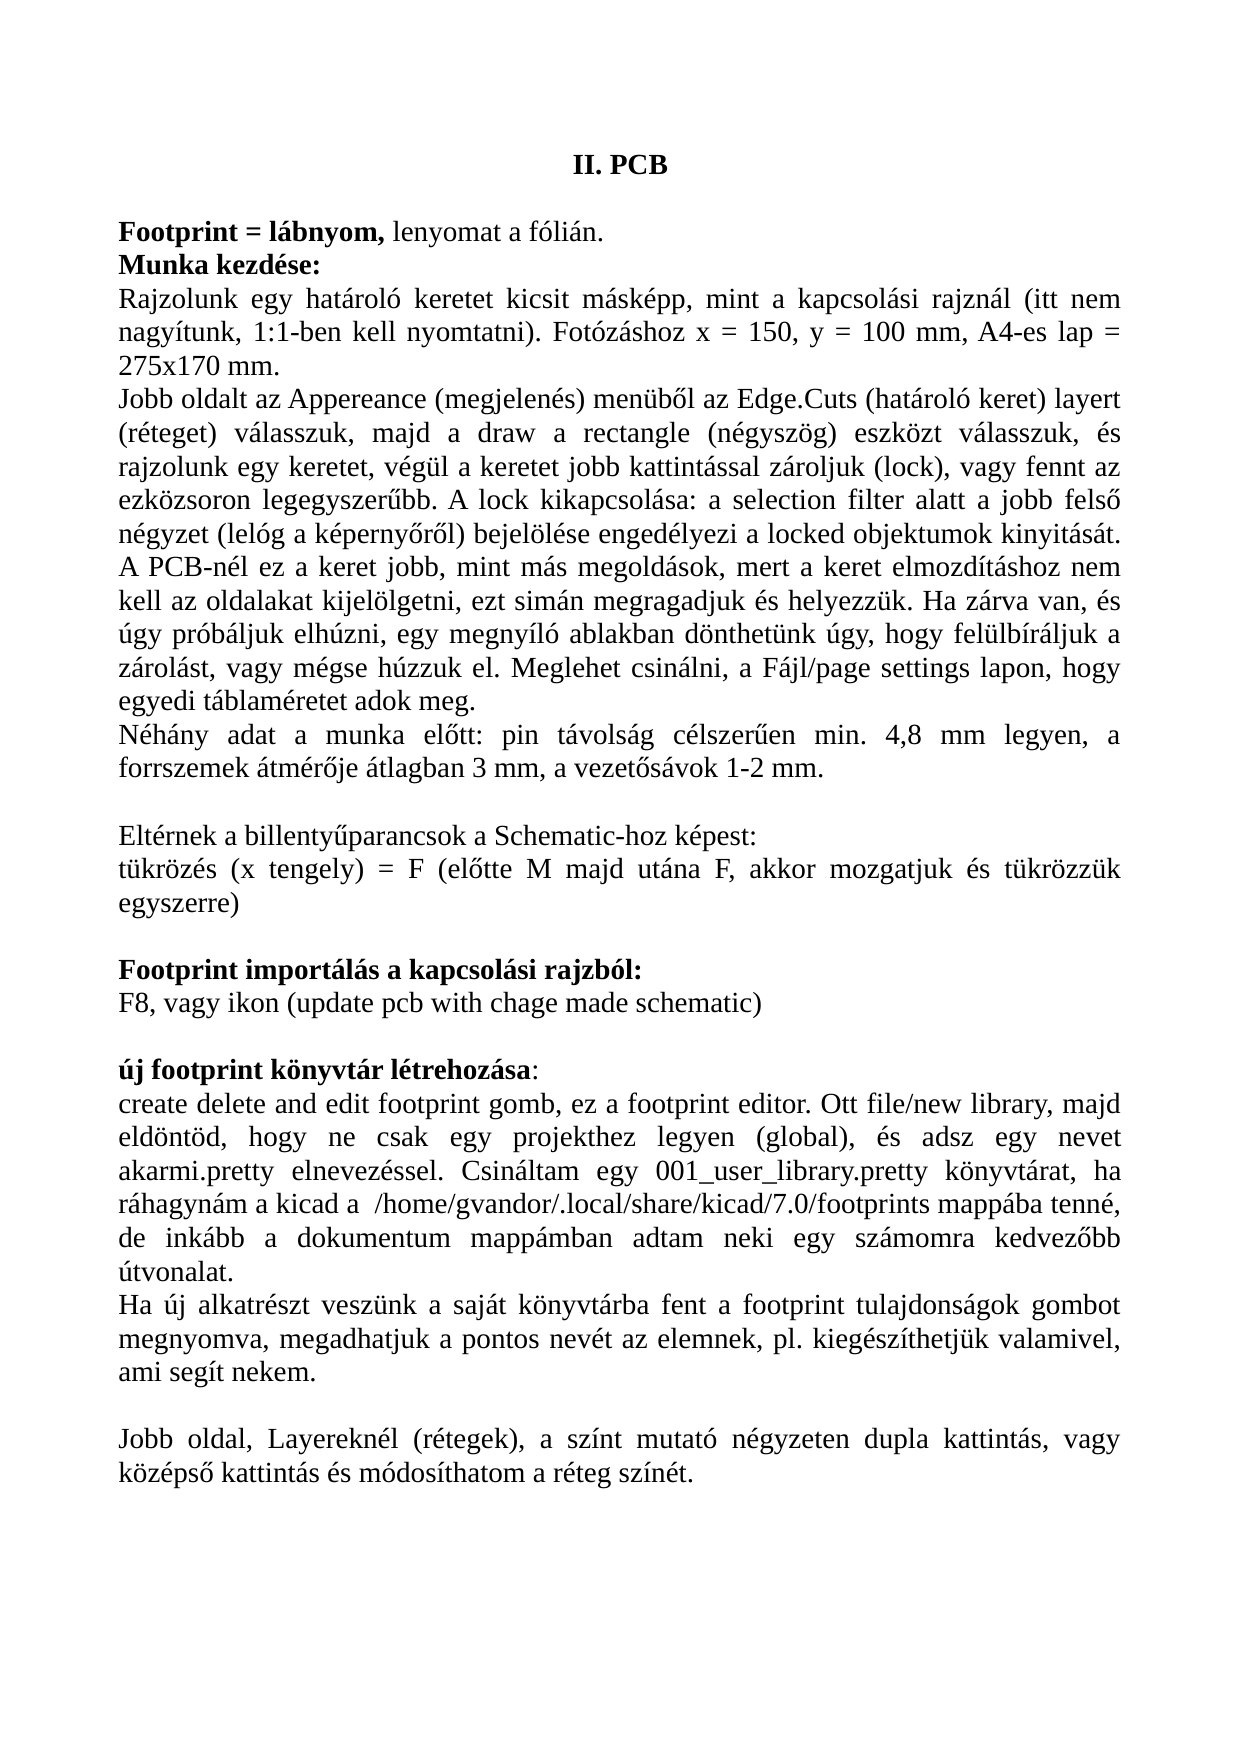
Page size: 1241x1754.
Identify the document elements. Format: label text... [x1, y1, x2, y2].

text Jobb oldal, Layereknél (rétegek), a színt mutató négyzeten dupla kattintás, vagy középső kattintás és módosíthatom a réteg színét. [118, 1421, 1122, 1488]
text Munka kezdése: [118, 247, 1122, 281]
text II. PCB [118, 147, 1122, 180]
text Rajzolunk egy határoló keretet kicsit másképp, mint a kapcsolási rajznál (itt nem nagyítunk, 1:1-ben kell nyomtatni). Fotózáshoz x = 150, y = 100 mm, A4-es lap = 275x170 mm. [118, 281, 1122, 382]
text tükrözés (x tengely) = F (előtte M majd utána F, akkor mozgatjuk és tükrözzük egyszerre) [118, 851, 1122, 918]
text Footprint = lábnyom, lenyomat a fólián. [118, 214, 1122, 247]
text F8, vagy ikon (update pcb with chage made schematic) [118, 985, 1122, 1019]
text Néhány adat a munka előtt: pin távolság célszerűen min. 4,8 mm legyen, a forrszemek átmérője átlagban 3 mm, a vezetősávok 1-2 mm. [118, 717, 1122, 784]
text Eltérnek a billentyűparancsok a Schematic-hoz képest: [118, 818, 1122, 851]
text új footprint könyvtár létrehozása: [118, 1052, 1122, 1086]
text Footprint importálás a kapcsolási rajzból: [118, 952, 1122, 985]
text create delete and edit footprint gomb, ez a footprint editor. Ott file/new library, majd eldöntöd, hogy ne csak egy projekthez legyen (global), és adsz egy nevet akarmi.pretty elnevezéssel. Csináltam egy 001_user_library.pretty könyvtárat, ha ráhagynám a kicad a /home/gvandor/.local/share/kicad/7.0/footprints mappába tenné, de inkább a dokumentum mappámban adtam neki egy számomra kedvezőbb útvonalat. [118, 1086, 1122, 1287]
text Ha új alkatrészt veszünk a saját könyvtárba fent a footprint tulajdonságok gombot megnyomva, megadhatjuk a pontos nevét az elemnek, pl. kiegészíthetjük valamivel, ami segít nekem. [118, 1287, 1122, 1388]
text Jobb oldalt az Appereance (megjelenés) menüből az Edge.Cuts (határoló keret) layert (réteget) válasszuk, majd a draw a rectangle (négyszög) eszközt válasszuk, és rajzolunk egy keretet, végül a keretet jobb kattintással zároljuk (lock), vagy fennt az ezközsoron legegyszerűbb. A lock kikapcsolása: a selection filter alatt a jobb felső négyzet (lelóg a képernyőről) bejelölése engedélyezi a locked objektumok kinyitását. A PCB-nél ez a keret jobb, mint más megoldások, mert a keret elmozdításhoz nem kell az oldalakat kijelölgetni, ezt simán megragadjuk és helyezzük. Ha zárva van, és úgy próbáljuk elhúzni, egy megnyíló ablakban dönthetünk úgy, hogy felülbíráljuk a zárolást, vagy mégse húzzuk el. Meglehet csinálni, a Fájl/page settings lapon, hogy egyedi táblaméretet adok meg. [118, 382, 1122, 717]
